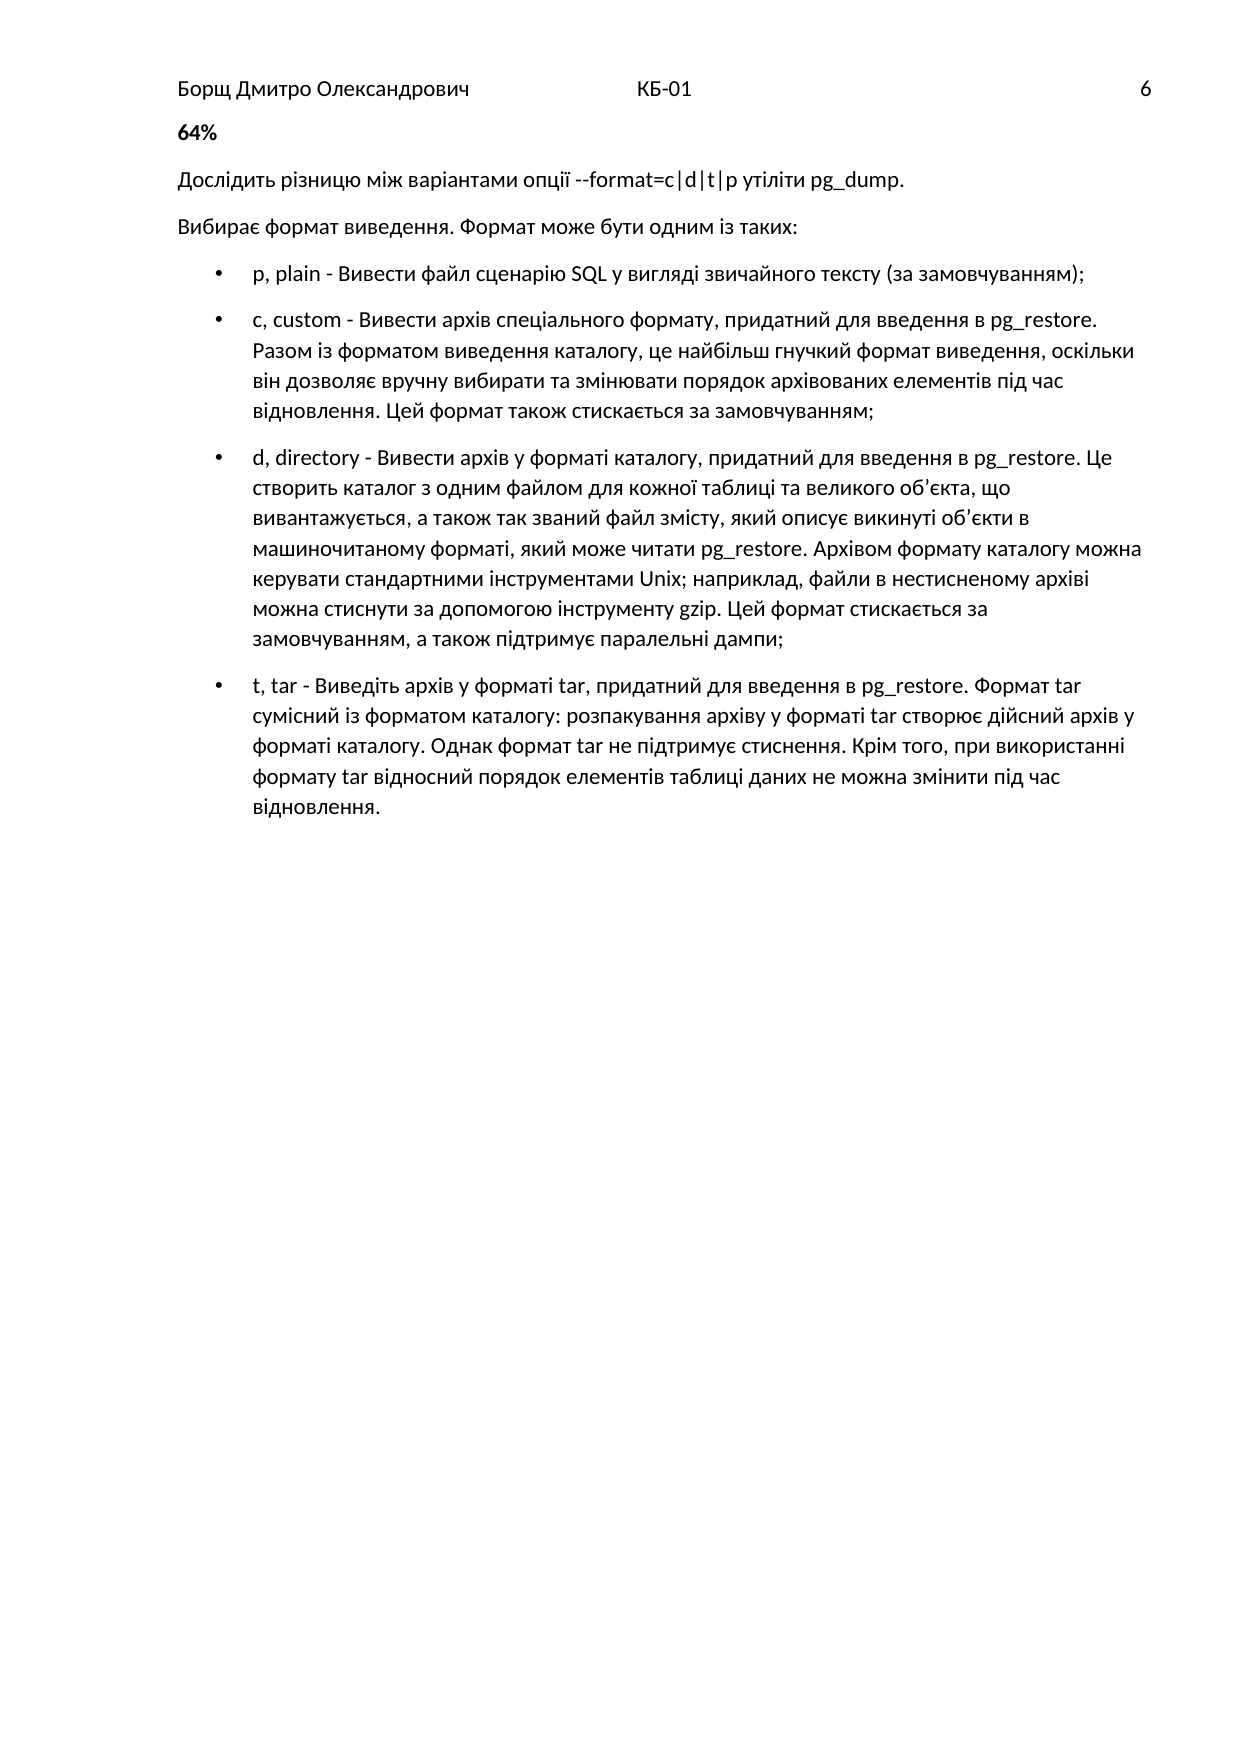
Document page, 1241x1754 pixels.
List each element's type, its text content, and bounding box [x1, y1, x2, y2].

list c, custom - Вивести архів спеціального формату, придатний для введення в pg_restore. Разом із форматом виведення каталогу, це найбільш гнучкий формат виведення, оскільки він дозволяє вручну вибирати та змінювати порядок архівованих елементів під час відновлення. Цей формат також стискається за замовчуванням; [215, 306, 1152, 424]
text Вибирає формат виведення. Формат може бути одним із таких: [177, 212, 1152, 240]
text Дослідить різницю між варіантами опції --format=c|d|t|p утіліти pg_dump. [177, 165, 1152, 193]
list t, tar - Виведіть архів у форматі tar, придатний для введення в pg_restore. Формат tar сумісний із форматом каталогу: розпакування архіву у форматі tar створює дійсний архів у форматі каталогу. Однак формат tar не підтримує стиснення. Крім того, при використанні формату tar відносний порядок елементів таблиці даних не можна змінити під час відновлення. [215, 671, 1152, 820]
list p, plain - Вивести файл сценарію SQL у вигляді звичайного тексту (за замовчуванням); [215, 259, 1152, 287]
text 64% [177, 118, 1152, 146]
list d, directory - Вивести архів у форматі каталогу, придатний для введення в pg_restore. Це створить каталог з одним файлом для кожної таблиці та великого об’єкта, що вивантажується, а також так званий файл змісту, який описує викинуті об’єкти в машиночитаному форматі, який може читати pg_restore. Архівом формату каталогу можна керувати стандартними інструментами Unix; наприклад, файли в нестисненому архіві можна стиснути за допомогою інструменту gzip. Цей формат стискається за замовчуванням, а також підтримує паралельні дампи; [215, 443, 1152, 652]
